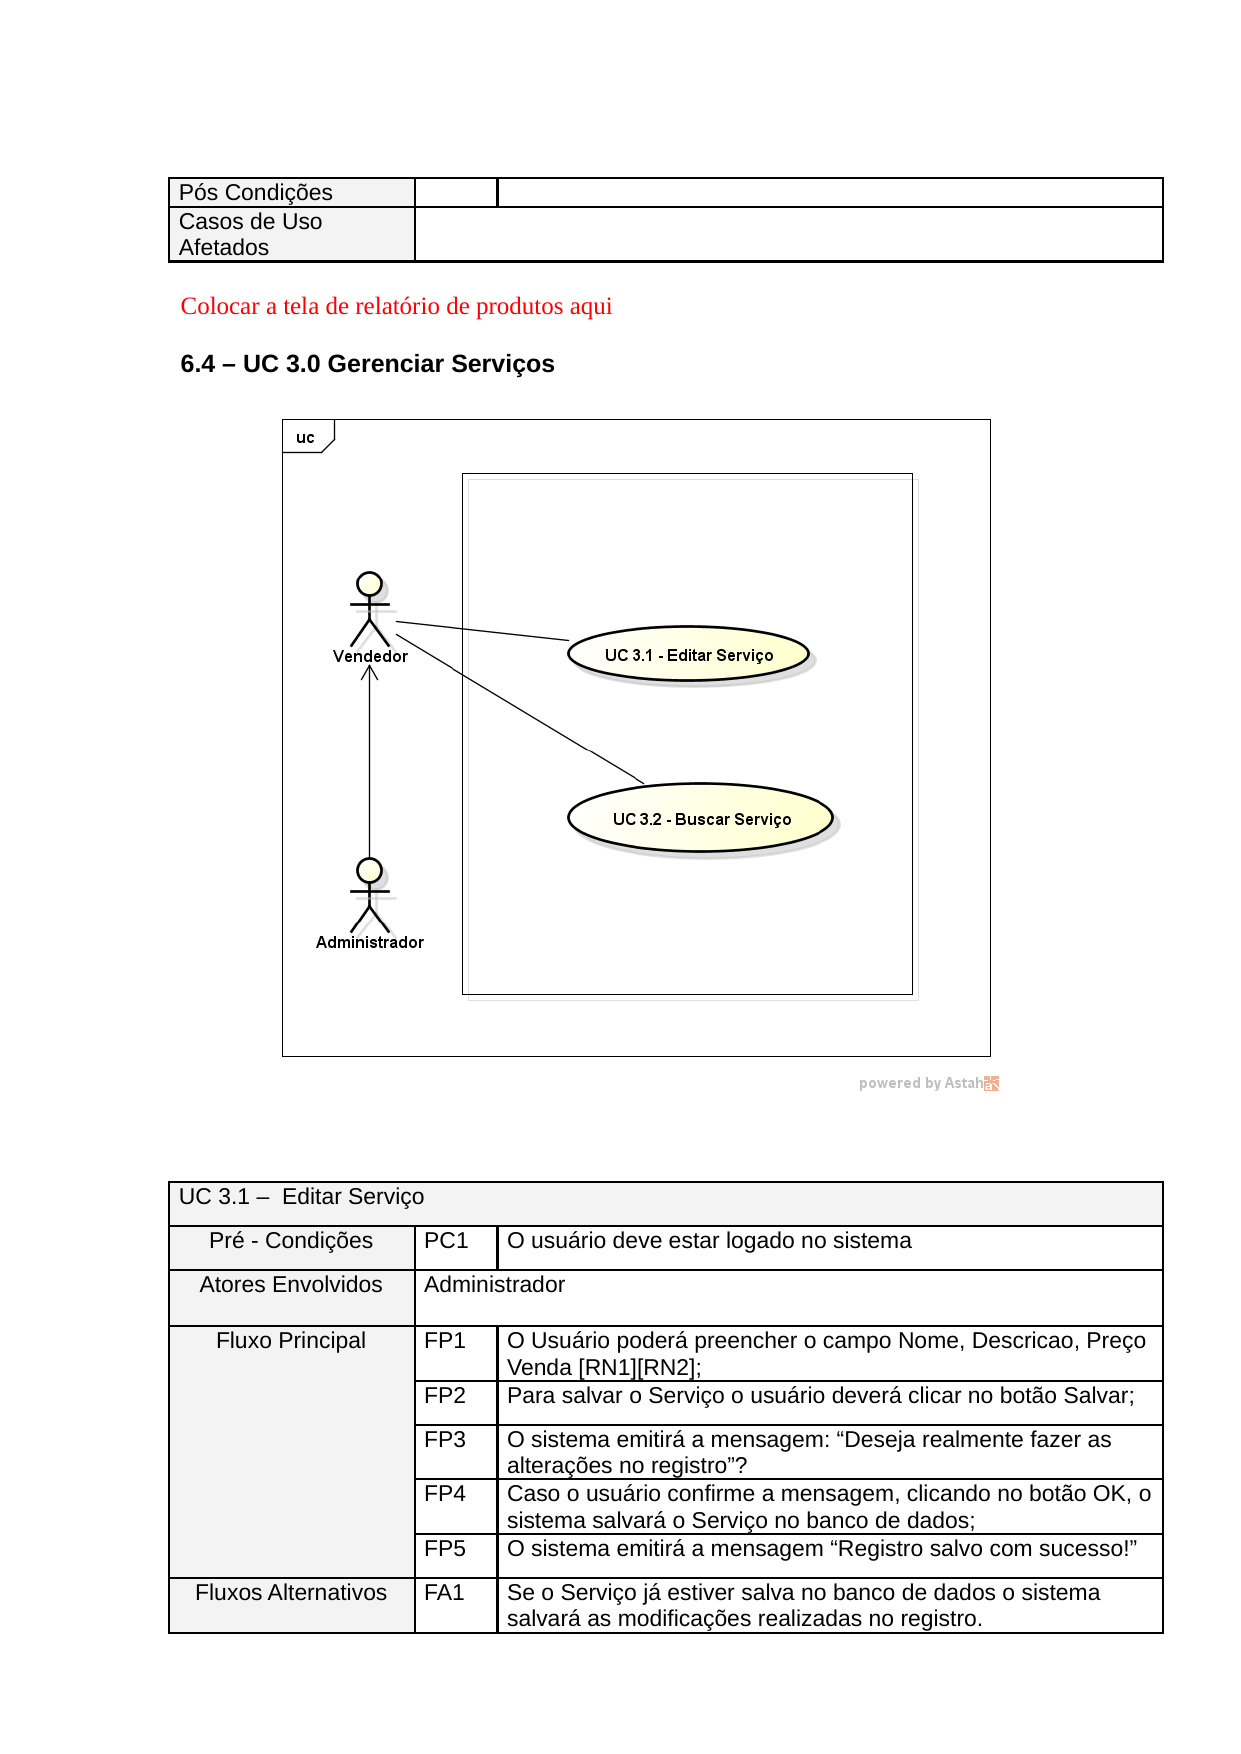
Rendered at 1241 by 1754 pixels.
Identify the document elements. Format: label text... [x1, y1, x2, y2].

picture [269, 406, 1003, 1095]
table_cell O Usuário poderá preencher o campo Nome, Descricao, Preço Venda [RN1][RN2]; [499, 1327, 1162, 1380]
table_cell Pós Condições [170, 179, 414, 206]
table_cell Para salvar o Serviço o usuário deverá clicar no botão Salvar; [499, 1382, 1162, 1423]
text Colocar a tela de relatório de produtos aqui [180, 291, 1092, 320]
table_cell FP1 [416, 1327, 496, 1380]
table_cell O sistema emitirá a mensagem: “Deseja realmente fazer as alterações no registro”? [499, 1426, 1162, 1478]
table_cell Caso o usuário confirme a mensagem, clicando no botão OK, o sistema salvará o Serviço no banco de dados; [499, 1480, 1162, 1533]
table_cell PC1 [416, 1227, 496, 1269]
table_cell [499, 179, 1162, 206]
table_cell O usuário deve estar logado no sistema [499, 1227, 1162, 1269]
table_cell FP4 [416, 1480, 496, 1533]
table_cell FP5 [416, 1535, 496, 1577]
table_cell O sistema emitirá a mensagem “Registro salvo com sucesso!” [499, 1535, 1162, 1577]
table_cell Casos de Uso Afetados [170, 208, 414, 260]
table_cell Pré - Condições [170, 1227, 414, 1269]
table_cell [416, 208, 1162, 260]
table_cell Administrador [416, 1271, 1162, 1325]
table_cell Fluxos Alternativos [170, 1579, 414, 1632]
table_header UC 3.1 – Editar Serviço [170, 1183, 1162, 1225]
table_cell [416, 179, 496, 206]
table_cell FP3 [416, 1426, 496, 1478]
text 6.4 – UC 3.0 Gerenciar Serviços [180, 349, 1092, 377]
table_cell Atores Envolvidos [170, 1271, 414, 1325]
table_cell FA1 [416, 1579, 496, 1632]
table_cell Se o Serviço já estiver salva no banco de dados o sistema salvará as modificações realizadas no registro. [499, 1579, 1162, 1632]
table_cell Fluxo Principal [170, 1327, 414, 1577]
table_cell FP2 [416, 1382, 496, 1423]
